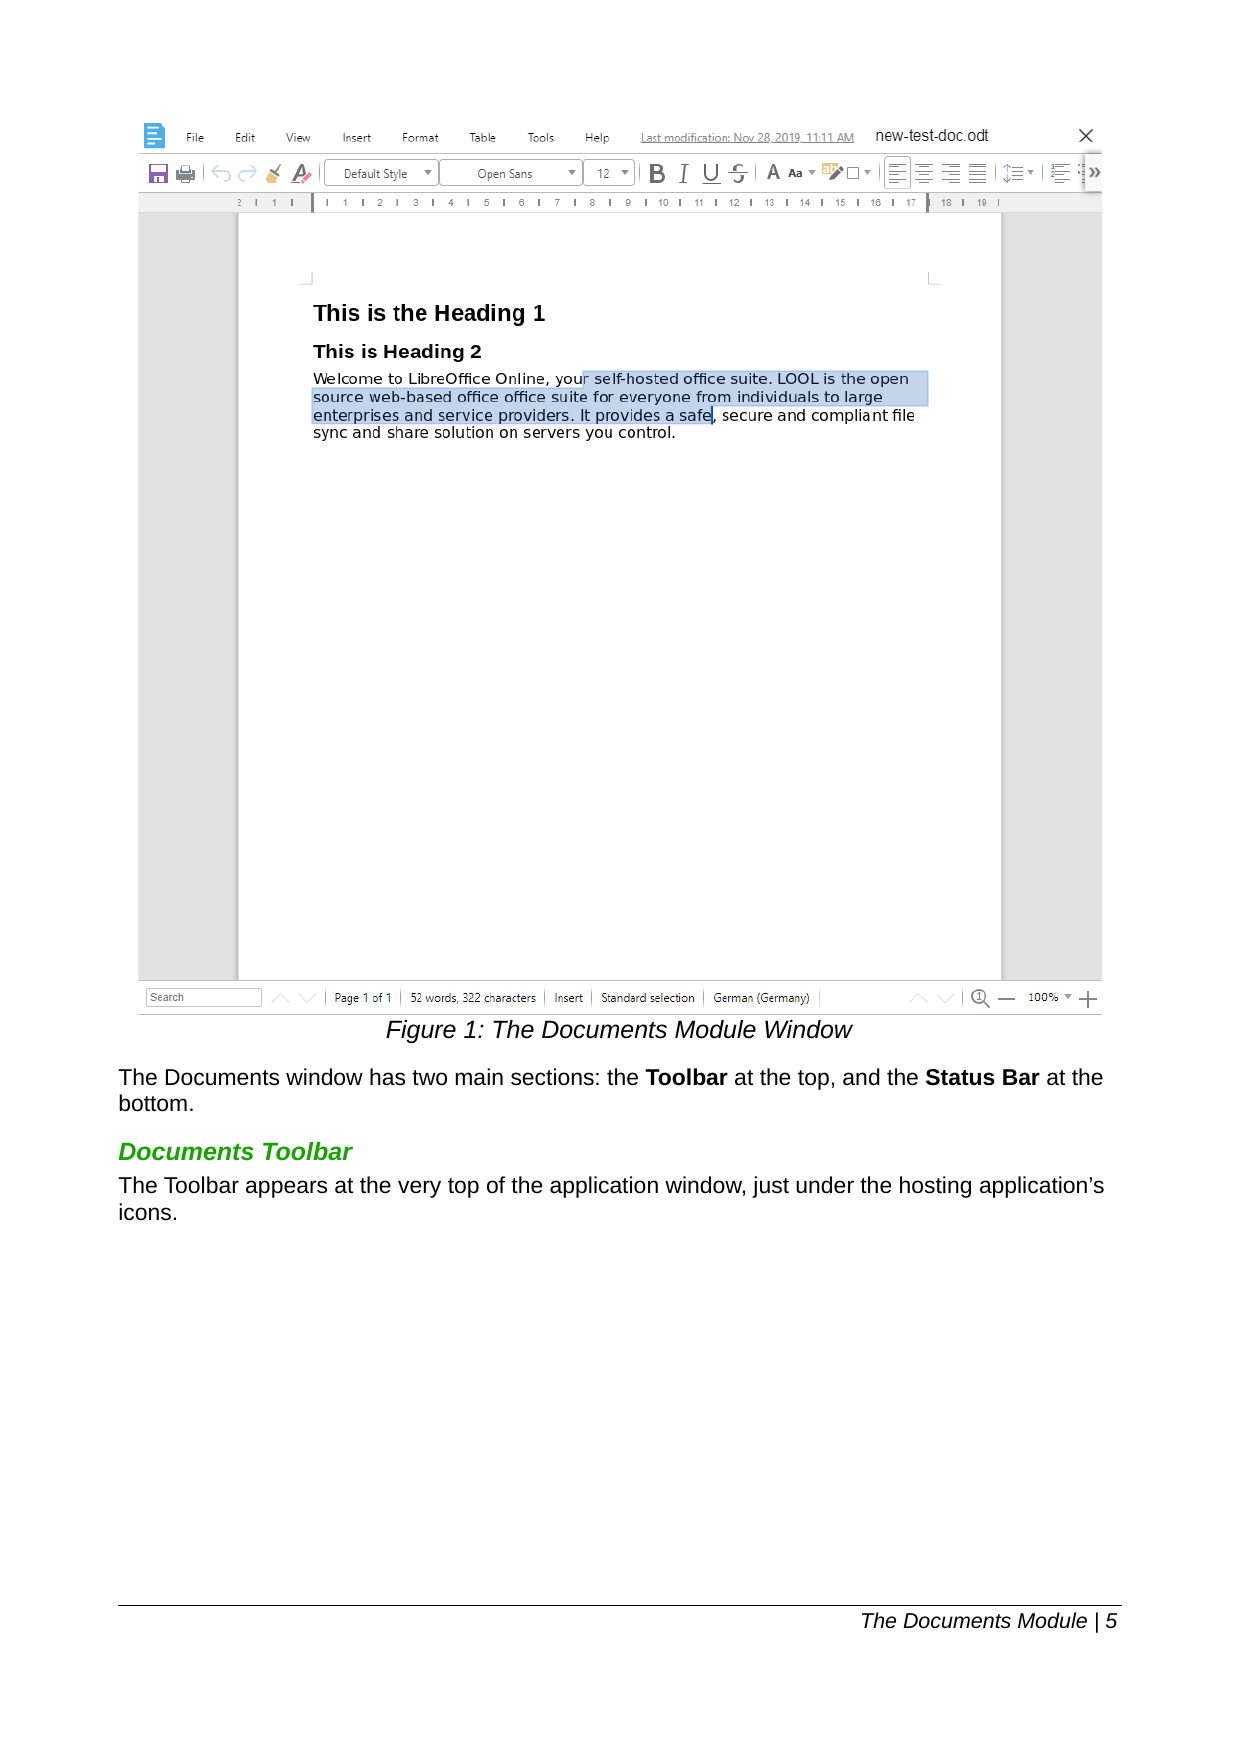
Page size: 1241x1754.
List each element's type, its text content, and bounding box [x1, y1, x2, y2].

picture [138, 118, 1102, 1015]
text Figure 1: The Documents Module Window [118, 118, 1122, 1043]
text The Documents window has two main sections: the Toolbar at the top, and the Status Bar at the bottom. [118, 1064, 1122, 1117]
subtitle Documents Toolbar [118, 1137, 1122, 1166]
text The Toolbar appears at the very top of the application window, just under the hosting application’s icons. [118, 1172, 1122, 1225]
